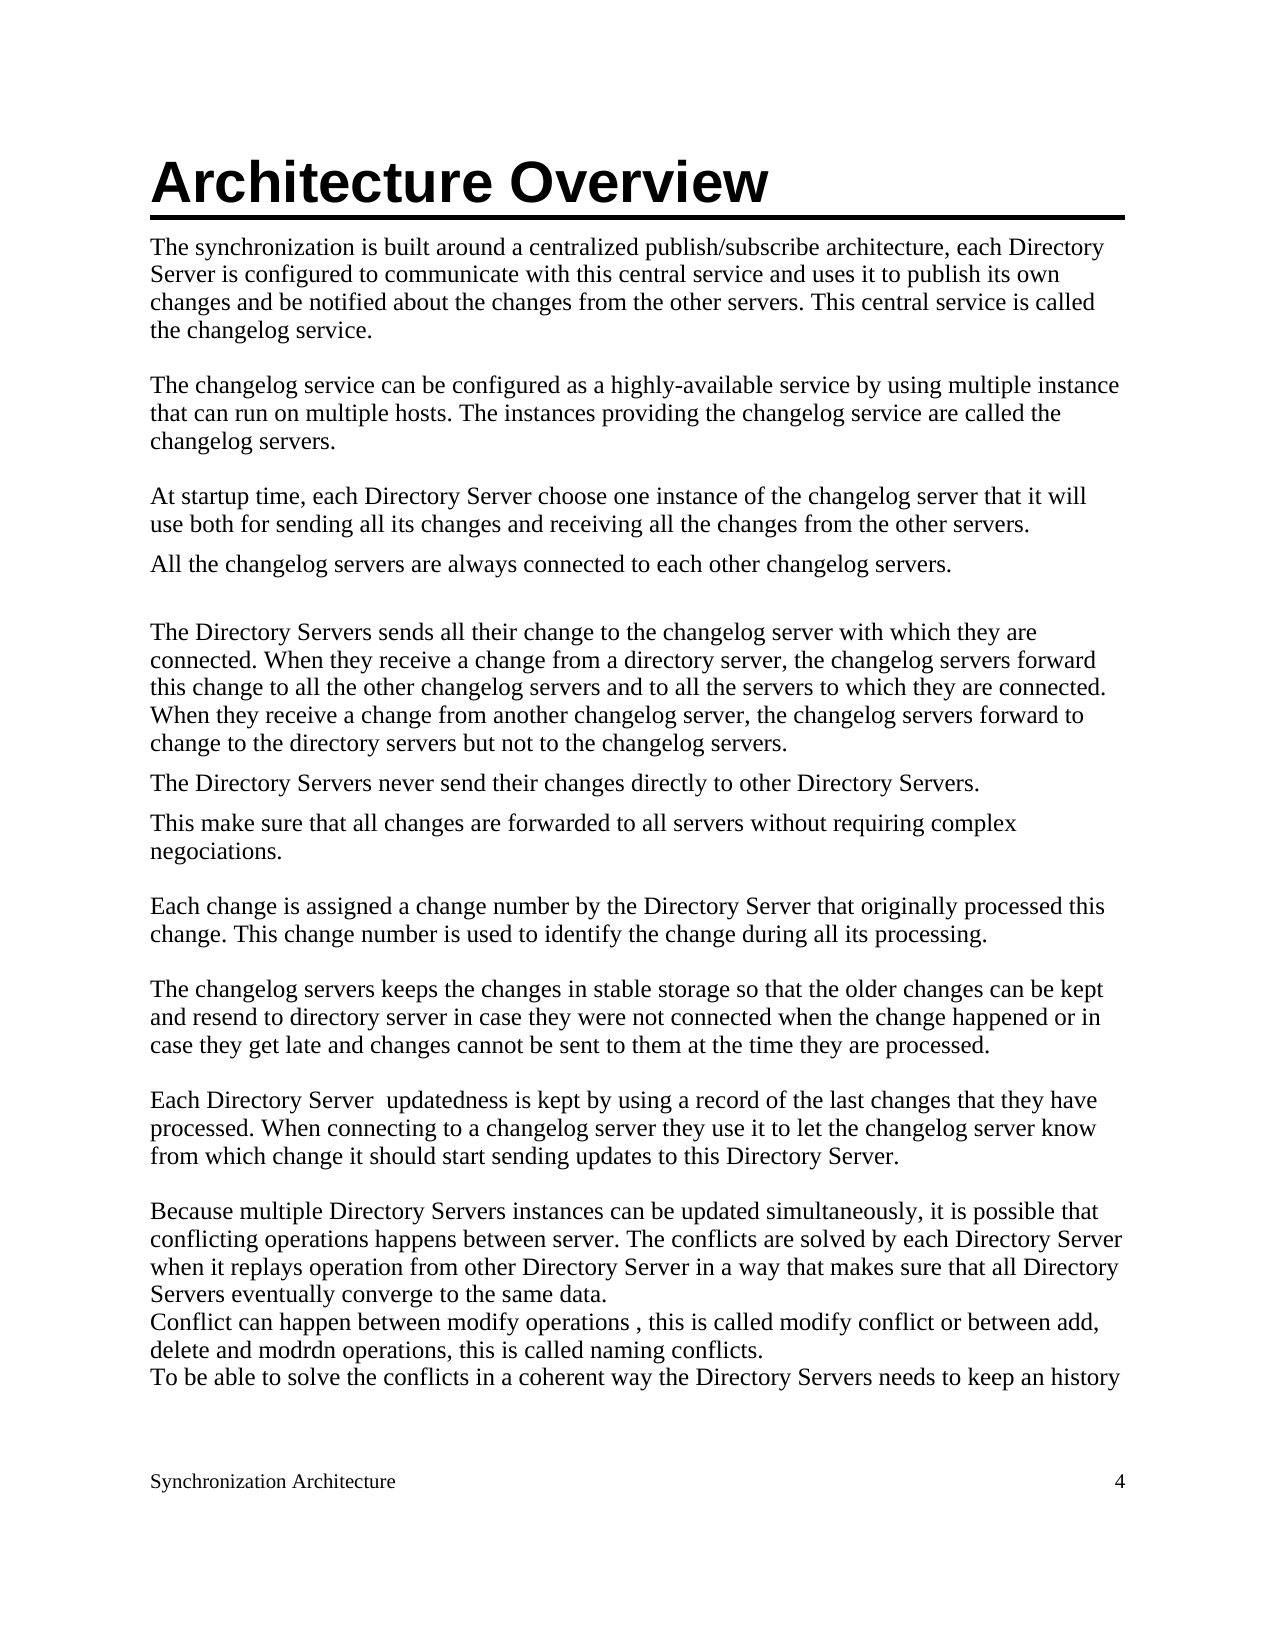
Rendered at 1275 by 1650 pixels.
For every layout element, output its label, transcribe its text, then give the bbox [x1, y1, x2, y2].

text The Directory Servers sends all their change to the changelog server with which they are connected. When they receive a change from a directory server, the changelog servers forward this change to all the other changelog servers and to all the servers to which they are connected. When they receive a change from another changelog server, the changelog servers forward to change to the directory servers but not to the changelog servers. [150, 590, 1125, 757]
text All the changelog servers are always connected to each other changelog servers. [150, 550, 1125, 578]
text The Directory Servers never send their changes directly to other Directory Servers. [150, 769, 1125, 797]
subtitle Architecture Overview [150, 150, 1125, 215]
text The synchronization is built around a centralized publish/subscribe architecture, each Directory Server is configured to communicate with this central service and uses it to publish its own changes and be notified about the changes from the other servers. This central service is called the changelog service. The changelog service can be configured as a highly-available service by using multiple instance that can run on multiple hosts. The instances providing the changelog service are called the changelog servers. At startup time, each Directory Server choose one instance of the changelog server that it will use both for sending all its changes and receiving all the changes from the other servers. [150, 233, 1125, 538]
text This make sure that all changes are forwarded to all servers without requiring complex negociations. Each change is assigned a change number by the Directory Server that originally processed this change. This change number is used to identify the change during all its processing. The changelog servers keeps the changes in stable storage so that the older changes can be kept and resend to directory server in case they were not connected when the change happened or in case they get late and changes cannot be sent to them at the time they are processed. Each Directory Server updatedness is kept by using a record of the last changes that they have processed. When connecting to a changelog server they use it to let the changelog server know from which change it should start sending updates to this Directory Server. Because multiple Directory Servers instances can be updated simultaneously, it is possible that conflicting operations happens between server. The conflicts are solved by each Directory Server when it replays operation from other Directory Server in a way that makes sure that all Directory Servers eventually converge to the same data. Conflict can happen between modify operations , this is called modify conflict or between add, delete and modrdn operations, this is called naming conflicts. To be able to solve the conflicts in a coherent way the Directory Servers needs to keep an history [150, 809, 1125, 1391]
